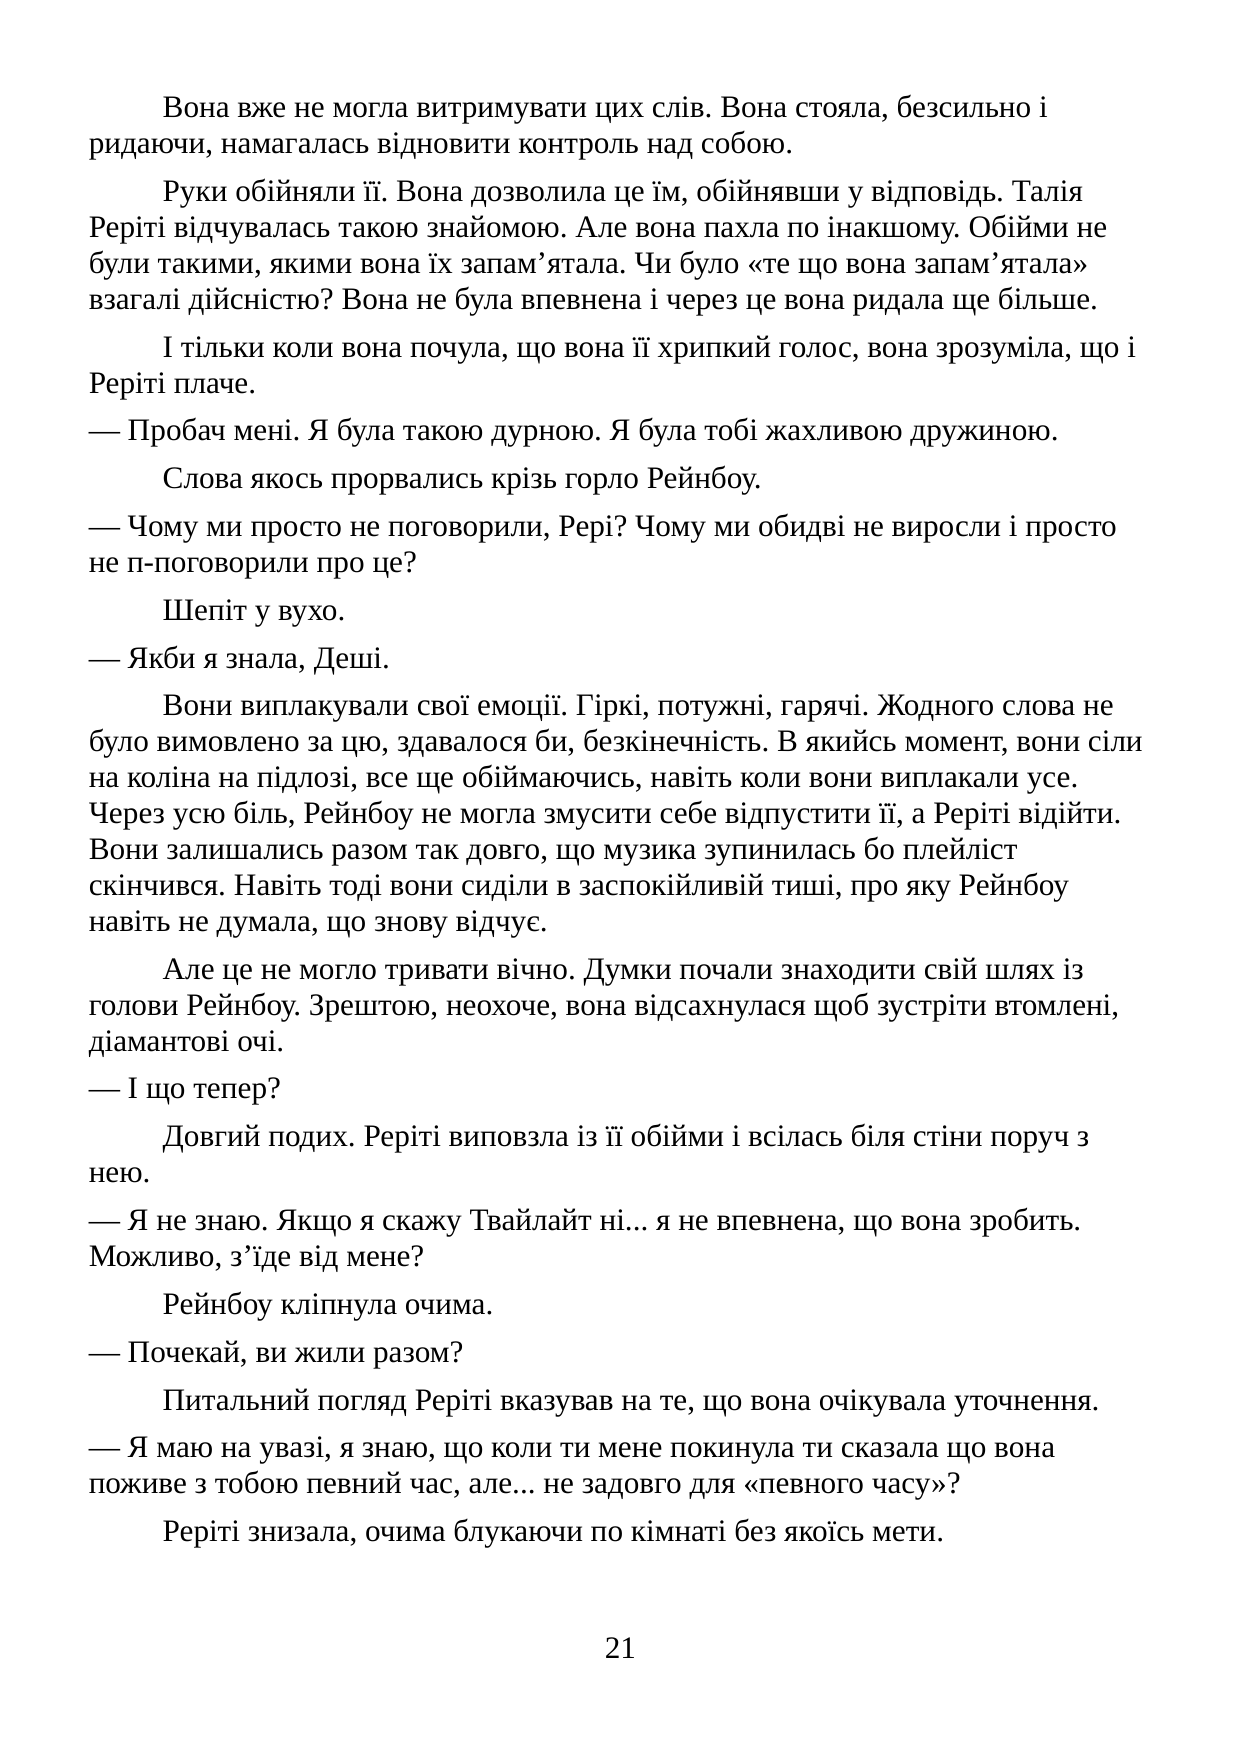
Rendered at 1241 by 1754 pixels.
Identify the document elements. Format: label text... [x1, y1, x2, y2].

text Слова якось прорвались крізь горло Рейнбоу. [88, 459, 1152, 495]
text — Я маю на увазі, я знаю, що коли ти мене покинула ти сказала що вона поживе з тобою певний час, але... не задовго для «певного часу»? [88, 1428, 1152, 1500]
text — Пробач мені. Я була такою дурною. Я була тобі жахливою дружиною. [88, 412, 1152, 448]
text Руки обійняли її. Вона дозволила це їм, обійнявши у відповідь. Талія Реріті відчувалась такою знайомою. Але вона пахла по інакшому. Обійми не були такими, якими вона їх запам’ятала. Чи було «те що вона запам’ятала» взагалі дійсністю? Вона не була впевнена і через це вона ридала ще більше. [88, 172, 1152, 316]
text — І що тепер? [88, 1070, 1152, 1106]
text — Я не знаю. Якщо я скажу Твайлайт ні... я не впевнена, що вона зробить. Можливо, з’їде від мене? [88, 1201, 1152, 1273]
text Реріті знизала, очима блукаючи по кімнаті без якоїсь мети. [88, 1512, 1152, 1548]
text — Якби я знала, Деші. [88, 639, 1152, 675]
text Шепіт у вухо. [88, 591, 1152, 627]
text Довгий подих. Реріті виповзла із її обійми і всілась біля стіни поруч з нею. [88, 1118, 1152, 1189]
text Рейнбоу кліпнула очима. [88, 1285, 1152, 1321]
text — Чому ми просто не поговорили, Рері? Чому ми обидві не виросли і просто не п-поговорили про це? [88, 507, 1152, 579]
text Вона вже не могла витримувати цих слів. Вона стояла, безсильно і ридаючи, намагалась відновити контроль над собою. [88, 88, 1152, 160]
text Але це не могло тривати вічно. Думки почали знаходити свій шлях із голови Рейнбоу. Зрештою, неохоче, вона відсахнулася щоб зустріти втомлені, діамантові очі. [88, 950, 1152, 1058]
text Вони виплакували свої емоції. Гіркі, потужні, гарячі. Жодного слова не було вимовлено за цю, здавалося би, безкінечність. В якийсь момент, вони сіли на коліна на підлозі, все ще обіймаючись, навіть коли вони виплакали усе. Через усю біль, Рейнбоу не могла змусити себе відпустити її, а Реріті відійти. Вони залишались разом так довго, що музика зупинилась бо плейліст скінчився. Навіть тоді вони сиділи в заспокійливій тиші, про яку Рейнбоу навіть не думала, що знову відчує. [88, 687, 1152, 938]
text — Почекай, ви жили разом? [88, 1333, 1152, 1369]
text Питальний погляд Реріті вказував на те, що вона очікувала уточнення. [88, 1381, 1152, 1417]
text І тільки коли вона почула, що вона її хрипкий голос, вона зрозуміла, що і Реріті плаче. [88, 328, 1152, 400]
